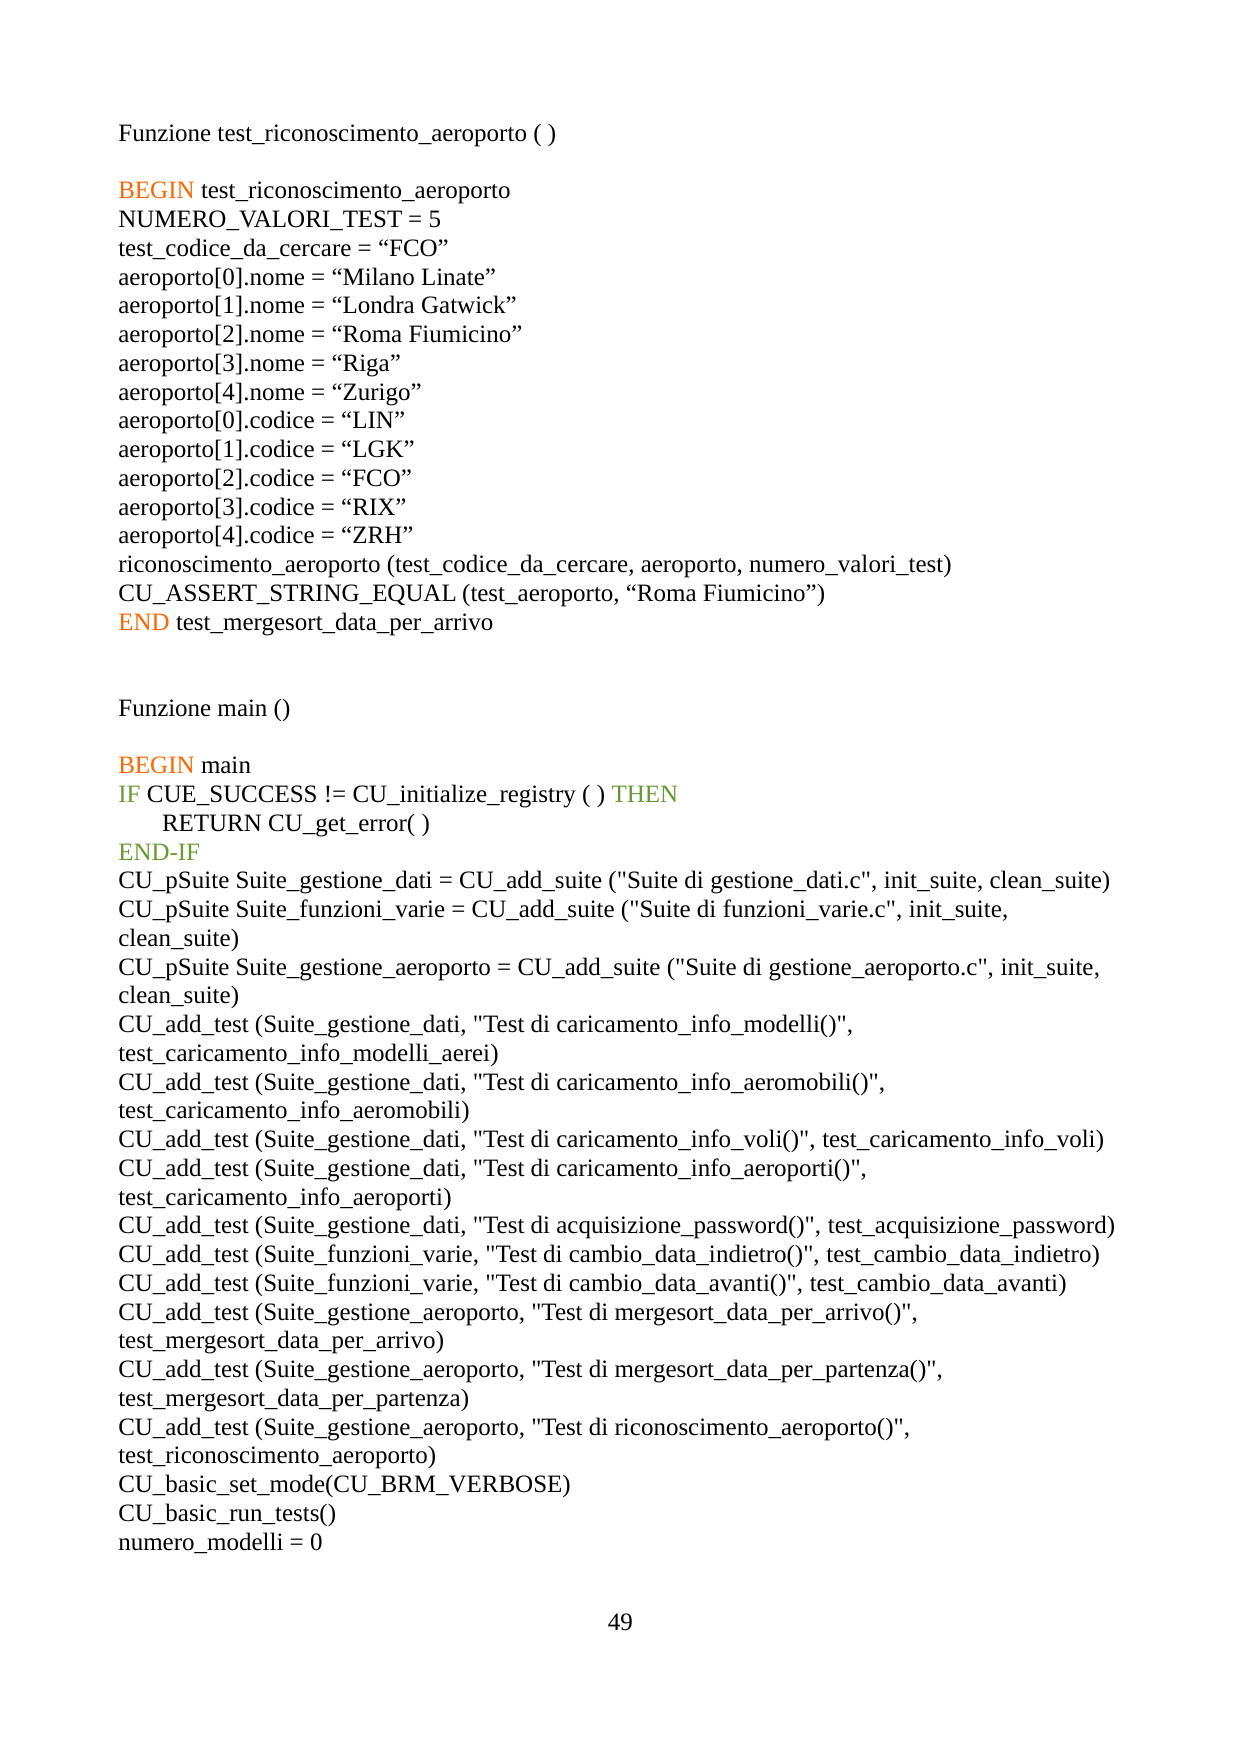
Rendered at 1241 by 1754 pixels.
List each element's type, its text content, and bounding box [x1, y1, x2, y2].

text CU_add_test (Suite_funzioni_varie, "Test di cambio_data_avanti()", test_cambio_data_avanti) [118, 1268, 1122, 1297]
text CU_add_test (Suite_gestione_dati, "Test di caricamento_info_aeroporti()", test_caricamento_info_aeroporti) [118, 1153, 1122, 1211]
text CU_add_test (Suite_funzioni_varie, "Test di cambio_data_indietro()", test_cambio_data_indietro) [118, 1239, 1122, 1268]
text CU_add_test (Suite_gestione_dati, "Test di caricamento_info_aeromobili()", test_caricamento_info_aeromobili) [118, 1067, 1122, 1124]
text CU_basic_run_tests() [118, 1498, 1122, 1527]
text CU_pSuite Suite_funzioni_varie = CU_add_suite ("Suite di funzioni_varie.c", init_suite, clean_suite) [118, 894, 1122, 952]
text CU_add_test (Suite_gestione_aeroporto, "Test di mergesort_data_per_arrivo()", test_mergesort_data_per_arrivo) [118, 1297, 1122, 1354]
text numero_modelli = 0 [118, 1527, 1122, 1556]
text aeroporto[3].nome = “Riga” [118, 348, 1122, 377]
text aeroporto[2].nome = “Roma Fiumicino” [118, 319, 1122, 348]
text aeroporto[0].nome = “Milano Linate” [118, 262, 1122, 291]
text aeroporto[1].nome = “Londra Gatwick” [118, 291, 1122, 319]
text aeroporto[0].codice = “LIN” [118, 406, 1122, 434]
text test_codice_da_cercare = “FCO” [118, 233, 1122, 262]
text IF CUE_SUCCESS != CU_initialize_registry ( ) THEN [118, 779, 1122, 808]
text CU_add_test (Suite_gestione_dati, "Test di caricamento_info_modelli()", test_caricamento_info_modelli_aerei) [118, 1009, 1122, 1067]
text riconoscimento_aeroporto (test_codice_da_cercare, aeroporto, numero_valori_test) [118, 549, 1122, 578]
text CU_ASSERT_STRING_EQUAL (test_aeroporto, “Roma Fiumicino”) [118, 578, 1122, 607]
text BEGIN main [118, 751, 1122, 779]
text aeroporto[1].codice = “LGK” [118, 434, 1122, 463]
text CU_basic_set_mode(CU_BRM_VERBOSE) [118, 1469, 1122, 1498]
text END test_mergesort_data_per_arrivo [118, 607, 1122, 636]
text CU_pSuite Suite_gestione_dati = CU_add_suite ("Suite di gestione_dati.c", init_suite, clean_suite) [118, 866, 1122, 894]
text aeroporto[4].codice = “ZRH” [118, 521, 1122, 549]
text Funzione test_riconoscimento_aeroporto ( ) [118, 118, 1122, 147]
text CU_add_test (Suite_gestione_aeroporto, "Test di riconoscimento_aeroporto()", test_riconoscimento_aeroporto) [118, 1412, 1122, 1469]
text aeroporto[3].codice = “RIX” [118, 492, 1122, 521]
text CU_pSuite Suite_gestione_aeroporto = CU_add_suite ("Suite di gestione_aeroporto.c", init_suite, clean_suite) [118, 952, 1122, 1009]
text CU_add_test (Suite_gestione_dati, "Test di caricamento_info_voli()", test_caricamento_info_voli) [118, 1124, 1122, 1153]
text aeroporto[4].nome = “Zurigo” [118, 377, 1122, 406]
text RETURN CU_get_error( ) [118, 808, 1122, 837]
text BEGIN test_riconoscimento_aeroporto [118, 176, 1122, 204]
text END-IF [118, 837, 1122, 866]
text Funzione main () [118, 693, 1122, 722]
text NUMERO_VALORI_TEST = 5 [118, 204, 1122, 233]
text aeroporto[2].codice = “FCO” [118, 463, 1122, 492]
text CU_add_test (Suite_gestione_aeroporto, "Test di mergesort_data_per_partenza()", test_mergesort_data_per_partenza) [118, 1354, 1122, 1412]
text CU_add_test (Suite_gestione_dati, "Test di acquisizione_password()", test_acquisizione_password) [118, 1211, 1122, 1239]
